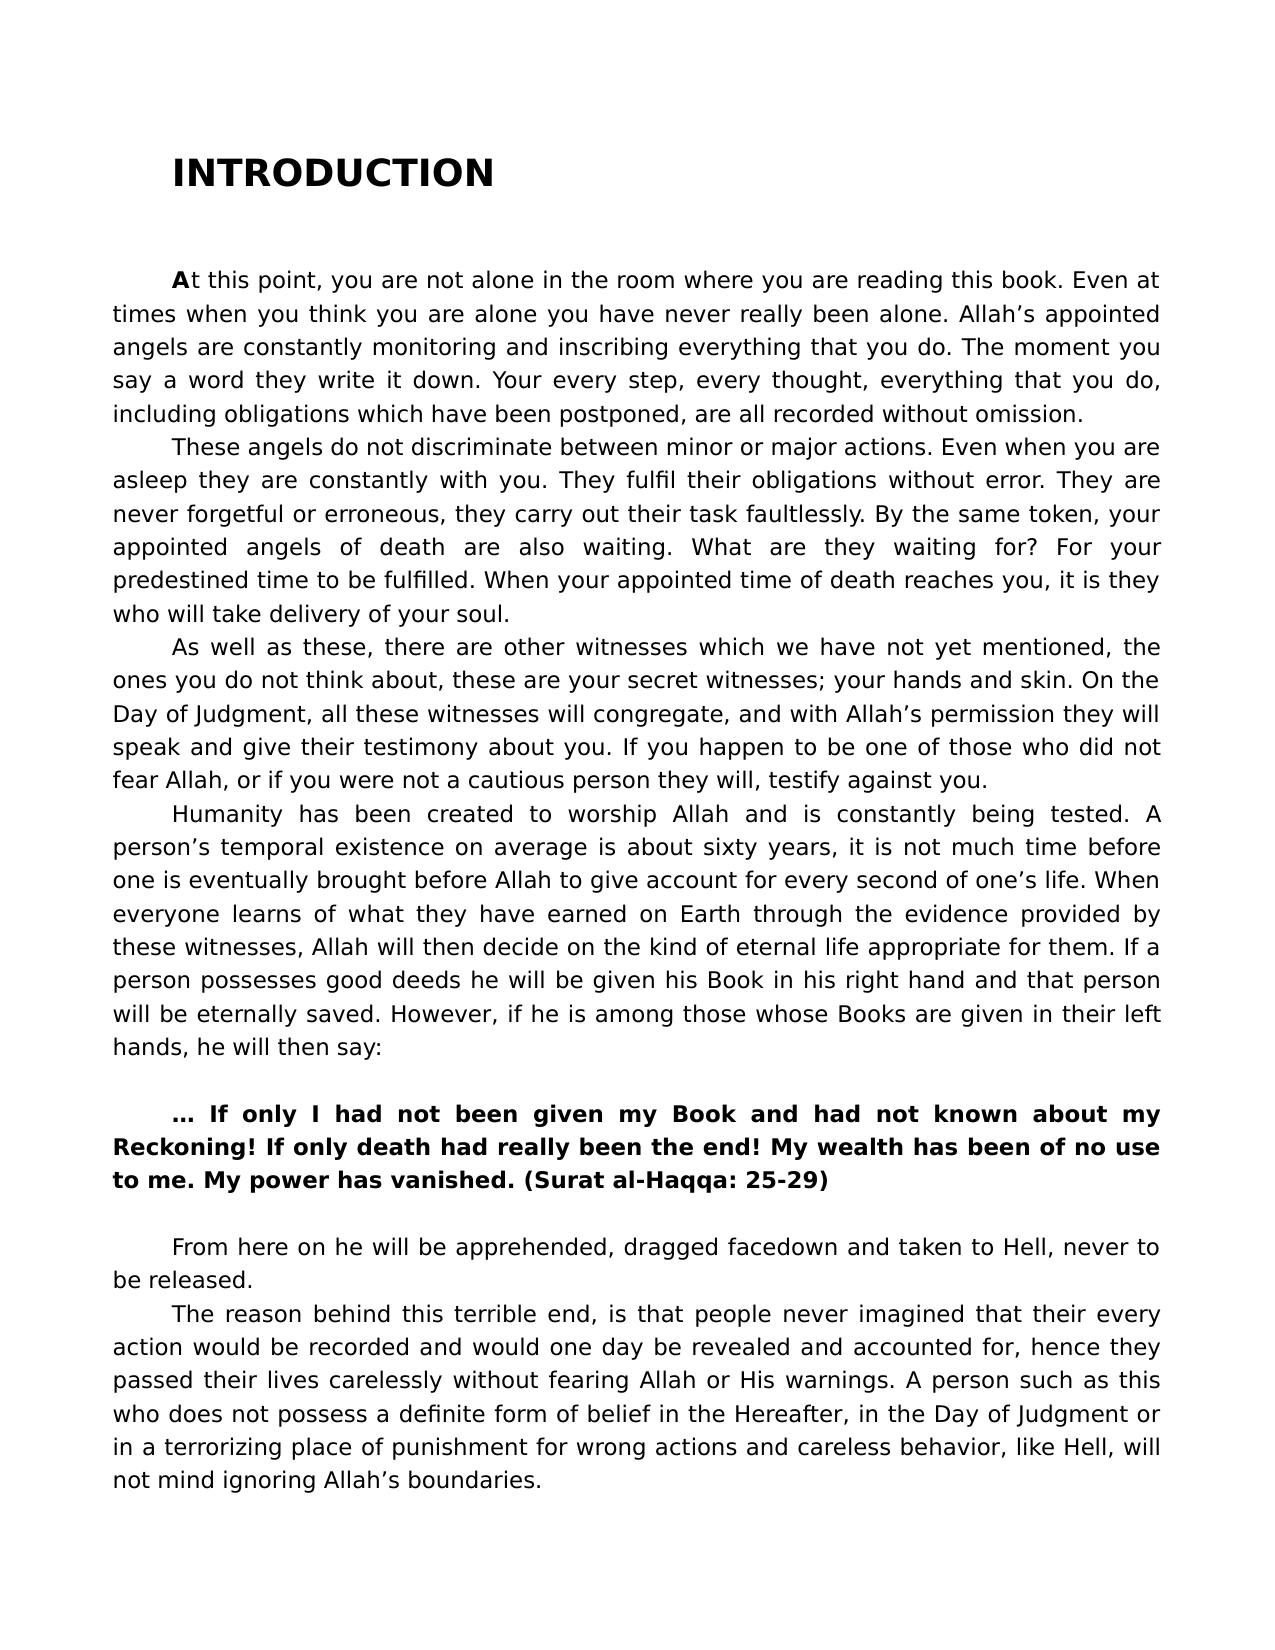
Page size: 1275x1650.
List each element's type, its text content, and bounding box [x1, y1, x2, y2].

text At this point, you are not alone in the room where you are reading this book. Even at times when you think you are alone you have never really been alone. Allah’s appointed angels are constantly monitoring and inscribing everything that you do. The moment you say a word they write it down. Your every step, every thought, everything that you do, including obligations which have been postponed, are all recorded without omission. [112, 262, 1162, 429]
text … If only I had not been given my Book and had not known about my Reckoning! If only death had really been the end! My wealth has been of no use to me. My power has vanished. (Surat al-Haqqa: 25-29) [112, 1096, 1162, 1196]
text The reason behind this terrible end, is that people never imagined that their every action would be recorded and would one day be revealed and accounted for, hence they passed their lives carelessly without fearing Allah or His warnings. A person such as this who does not possess a definite form of belief in the Hereafter, in the Day of Judgment or in a terrorizing place of punishment for wrong actions and careless behavior, like Hell, will not mind ignoring Allah’s boundaries. [112, 1296, 1162, 1496]
text INTRODUCTION [112, 148, 1162, 196]
text These angels do not discriminate between minor or major actions. Even when you are asleep they are constantly with you. They fulfil their obligations without error. They are never forgetful or erroneous, they carry out their task faultlessly. By the same token, your appointed angels of death are also waiting. What are they waiting for? For your predestined time to be fulfilled. When your appointed time of death reaches you, it is they who will take delivery of your soul. [112, 429, 1162, 629]
text As well as these, there are other witnesses which we have not yet mentioned, the ones you do not think about, these are your secret witnesses; your hands and skin. On the Day of Judgment, all these witnesses will congregate, and with Allah’s permission they will speak and give their testimony about you. If you happen to be one of those who did not fear Allah, or if you were not a cautious person they will, testify against you. [112, 629, 1162, 796]
text From here on he will be apprehended, dragged facedown and taken to Hell, never to be released. [112, 1229, 1162, 1296]
text Humanity has been created to worship Allah and is constantly being tested. A person’s temporal existence on average is about sixty years, it is not much time before one is eventually brought before Allah to give account for every second of one’s life. When everyone learns of what they have earned on Earth through the evidence provided by these witnesses, Allah will then decide on the kind of eternal life appropriate for them. If a person possesses good deeds he will be given his Book in his right hand and that person will be eternally saved. However, if he is among those whose Books are given in their left hands, he will then say: [112, 796, 1162, 1062]
